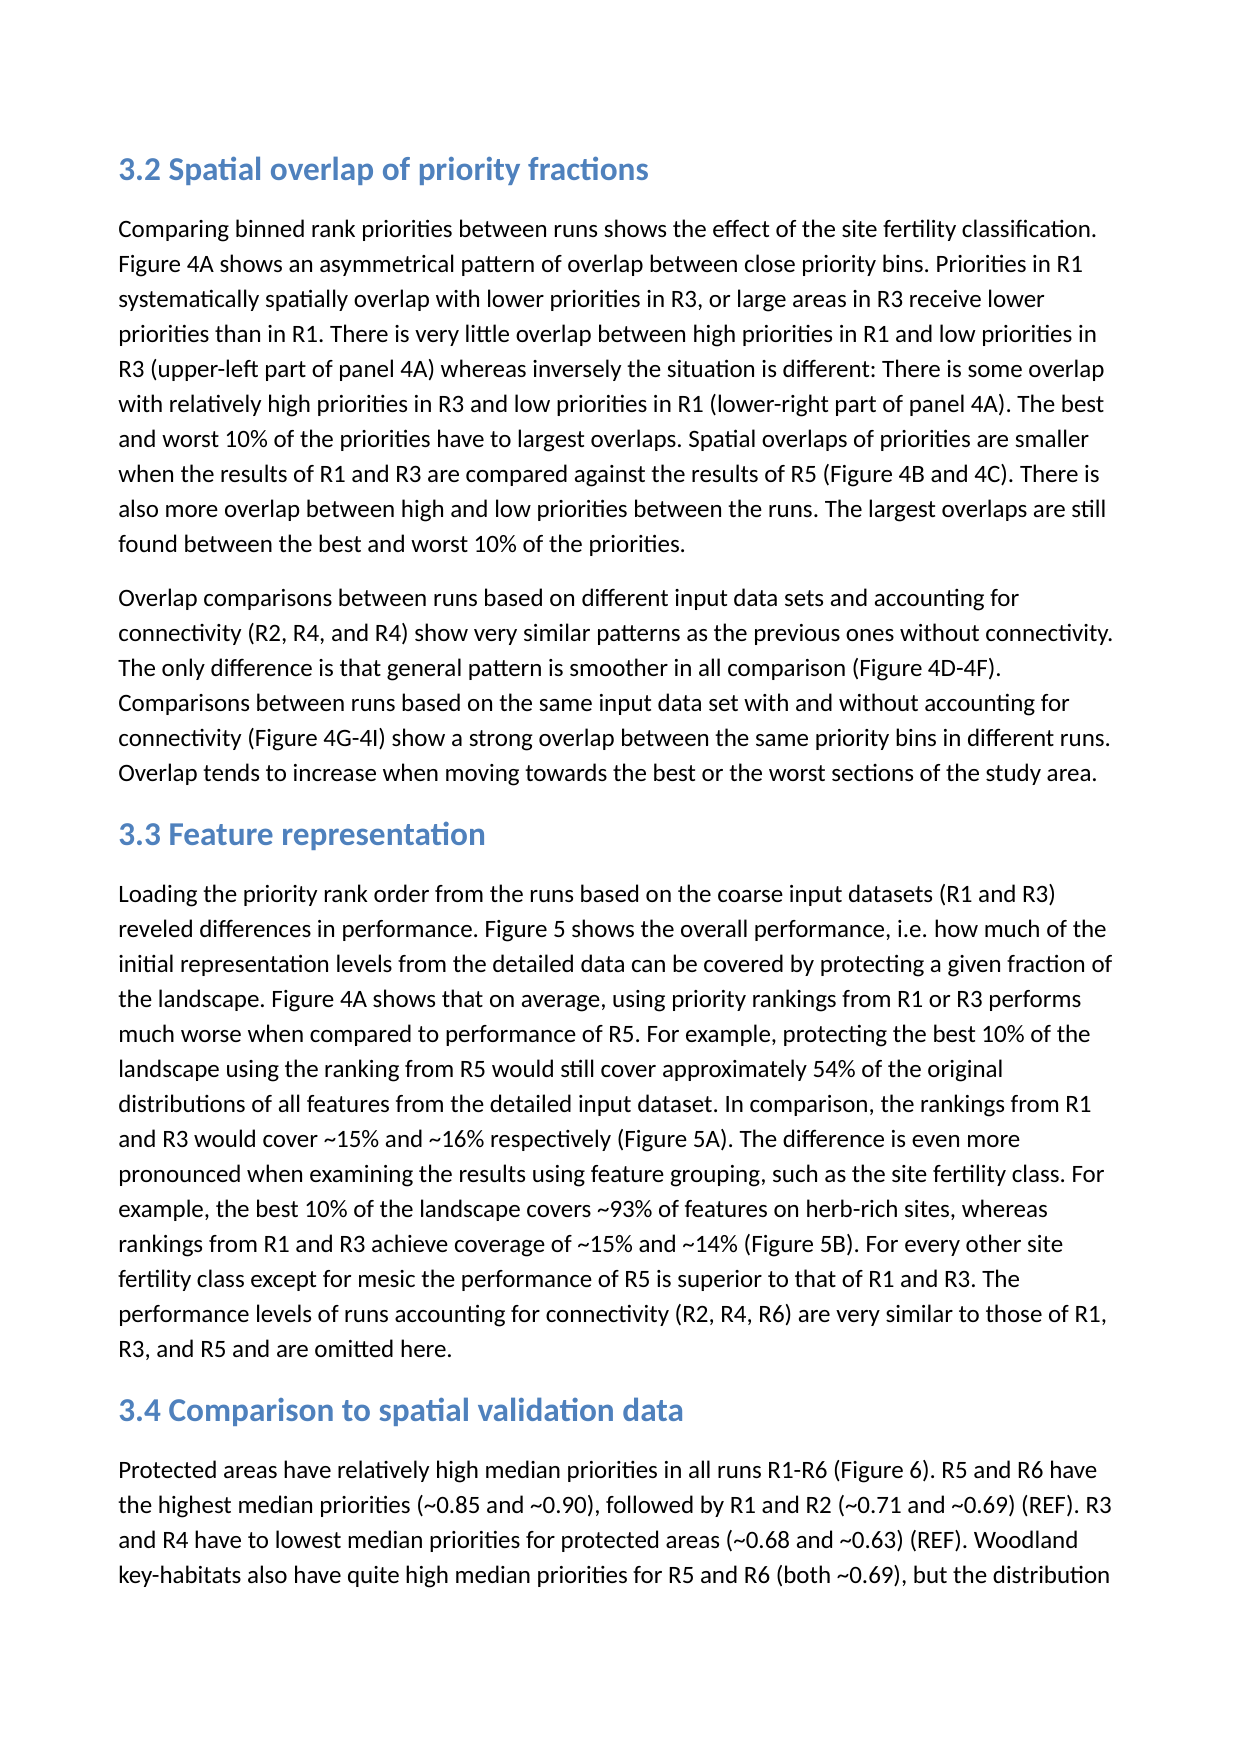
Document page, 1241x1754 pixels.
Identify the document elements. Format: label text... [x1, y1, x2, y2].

subtitle 3.2 Spatial overlap of priority fractions [118, 148, 1122, 188]
text Protected areas have relatively high median priorities in all runs R1-R6 (Figure 6). R5 and R6 have the highest median priorities (~0.85 and ~0.90), followed by R1 and R2 (~0.71 and ~0.69) (REF). R3 and R4 have to lowest median priorities for protected areas (~0.68 and ~0.63) (REF). Woodland key-habitats also have quite high median priorities for R5 and R6 (both ~0.69), but the distribution [118, 1454, 1122, 1590]
text Comparing binned rank priorities between runs shows the effect of the site fertility classification. Figure 4A shows an asymmetrical pattern of overlap between close priority bins. Priorities in R1 systematically spatially overlap with lower priorities in R3, or large areas in R3 receive lower priorities than in R1. There is very little overlap between high priorities in R1 and low priorities in R3 (upper-left part of panel 4A) whereas inversely the situation is different: There is some overlap with relatively high priorities in R3 and low priorities in R1 (lower-right part of panel 4A). The best and worst 10% of the priorities have to largest overlaps. Spatial overlaps of priorities are smaller when the results of R1 and R3 are compared against the results of R5 (Figure 4B and 4C). There is also more overlap between high and low priorities between the runs. The largest overlaps are still found between the best and worst 10% of the priorities. [118, 213, 1122, 559]
text Overlap comparisons between runs based on different input data sets and accounting for connectivity (R2, R4, and R4) show very similar patterns as the previous ones without connectivity. The only difference is that general pattern is smoother in all comparison (Figure 4D-4F). Comparisons between runs based on the same input data set with and without accounting for connectivity (Figure 4G-4I) show a strong overlap between the same priority bins in different runs. Overlap tends to increase when moving towards the best or the worst sections of the study area. [118, 582, 1122, 787]
subtitle 3.3 Feature representation [118, 813, 1122, 853]
text Loading the priority rank order from the runs based on the coarse input datasets (R1 and R3) reveled differences in performance. Figure 5 shows the overall performance, i.e. how much of the initial representation levels from the detailed data can be covered by protecting a given fraction of the landscape. Figure 4A shows that on average, using priority rankings from R1 or R3 performs much worse when compared to performance of R5. For example, protecting the best 10% of the landscape using the ranking from R5 would still cover approximately 54% of the original distributions of all features from the detailed input dataset. In comparison, the rankings from R1 and R3 would cover ~15% and ~16% respectively (Figure 5A). The difference is even more pronounced when examining the results using feature grouping, such as the site fertility class. For example, the best 10% of the landscape covers ~93% of features on herb-rich sites, whereas rankings from R1 and R3 achieve coverage of ~15% and ~14% (Figure 5B). For every other site fertility class except for mesic the performance of R5 is superior to that of R1 and R3. The performance levels of runs accounting for connectivity (R2, R4, R6) are very similar to those of R1, R3, and R5 and are omitted here. [118, 878, 1122, 1364]
subtitle 3.4 Comparison to spatial validation data [118, 1389, 1122, 1430]
